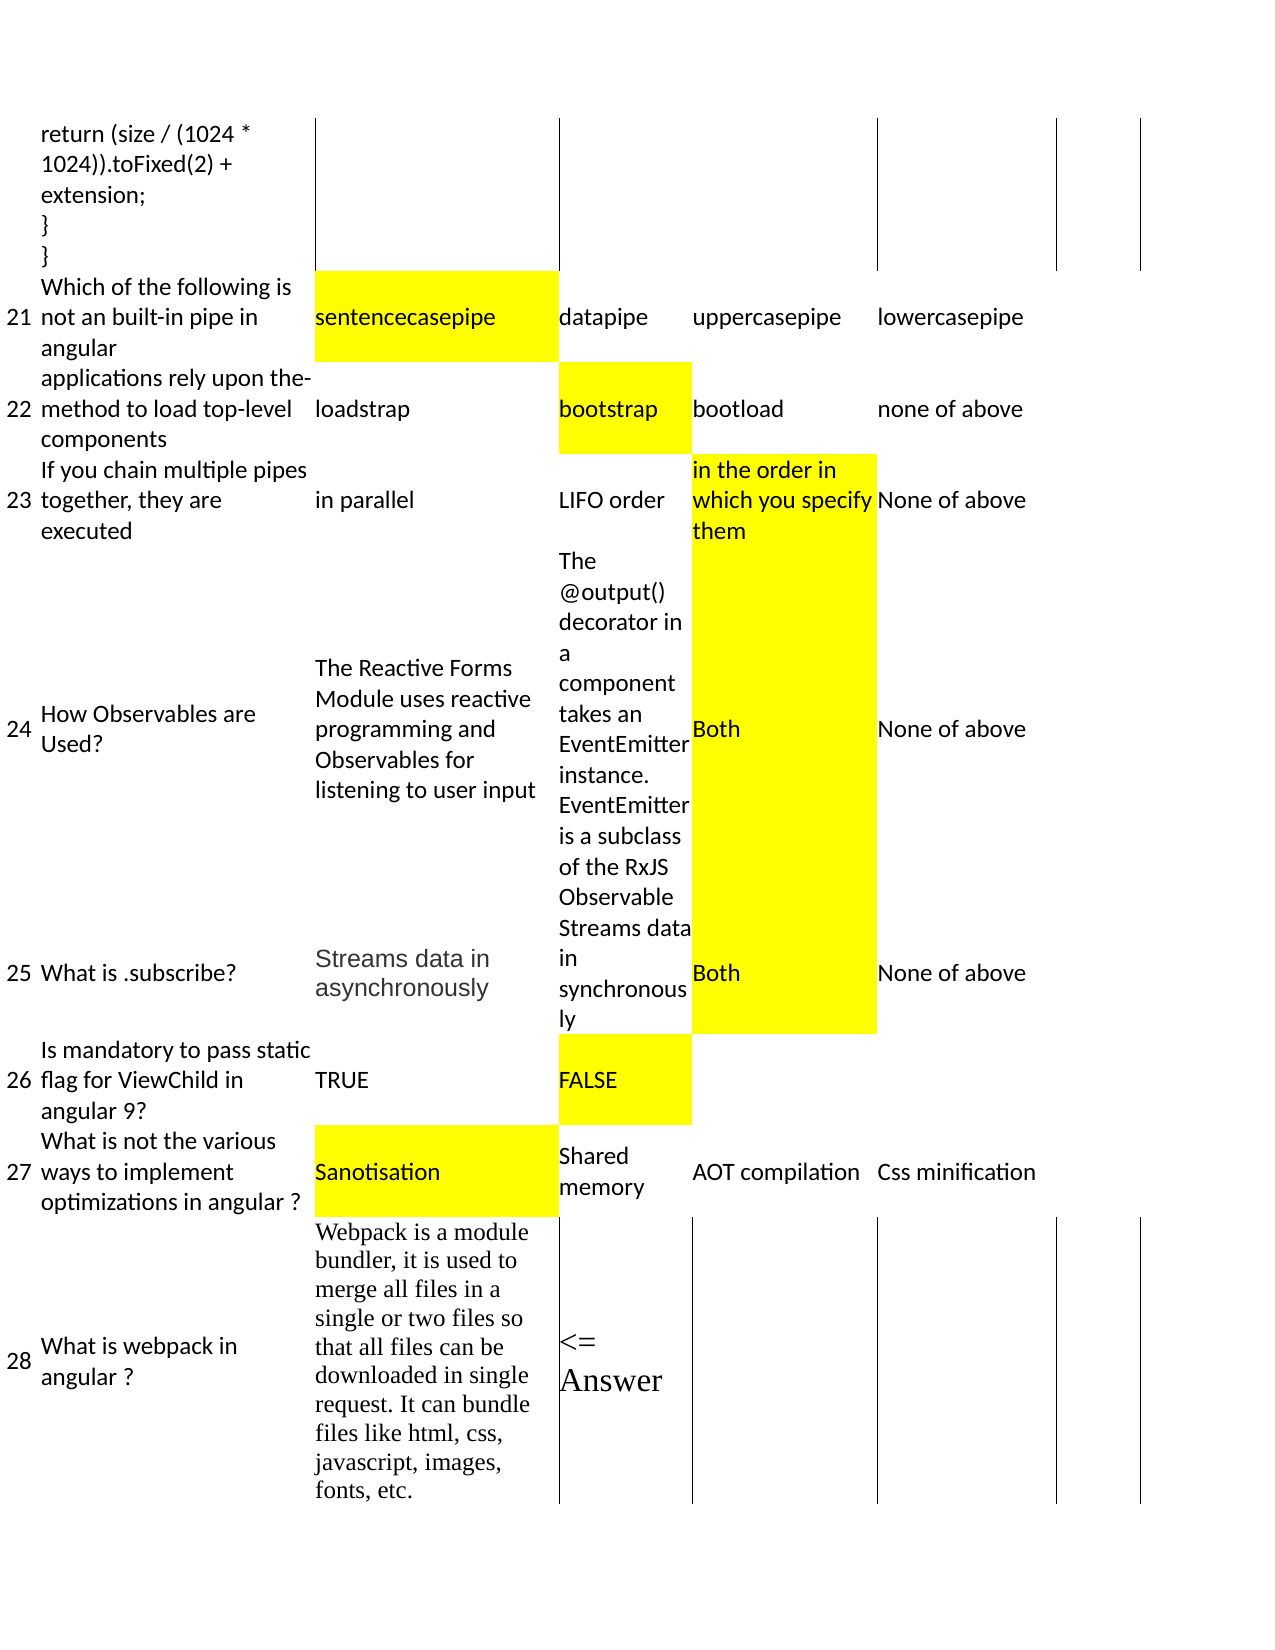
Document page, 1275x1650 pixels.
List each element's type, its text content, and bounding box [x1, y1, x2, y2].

table_cell [1140, 1034, 1275, 1125]
table_cell [1140, 271, 1275, 362]
table_cell [560, 118, 692, 271]
table_cell The Reactive Forms Module uses reactive programming and Observables for listening to user input [315, 545, 559, 912]
table_cell Both [692, 912, 877, 1034]
table_cell [1056, 912, 1140, 1034]
table_cell 26 [6, 1034, 41, 1125]
table_cell What is not the various ways to implement optimizations in angular ? [41, 1125, 315, 1217]
table_cell [6, 118, 41, 271]
table_cell FALSE [559, 1034, 692, 1125]
table_cell What is .subscribe? [41, 912, 315, 1034]
table_cell 24 [6, 545, 41, 912]
table_cell [1056, 362, 1140, 454]
table_cell [1057, 1217, 1140, 1504]
table_cell in the order in which you specify them [692, 454, 877, 545]
table_cell [1140, 1125, 1275, 1217]
table_cell uppercasepipe [692, 271, 877, 362]
table_cell sentencecasepipe [315, 271, 559, 362]
table_cell If you chain multiple pipes together, they are executed [41, 454, 315, 545]
table_cell The @output() decorator in a component takes an EventEmitter instance. EventEmitter is a subclass of the RxJS Observable [559, 545, 692, 912]
table_cell What is webpack in angular ? [41, 1217, 315, 1504]
table_cell <= Answer [560, 1217, 692, 1504]
table_cell Which of the following is not an built-in pipe in angular [41, 271, 315, 362]
table_cell Streams data in asynchronously [315, 912, 559, 1034]
table_cell Is mandatory to pass static flag for ViewChild in angular 9? [41, 1034, 315, 1125]
table_cell [878, 118, 1056, 271]
table_cell None of above [878, 454, 1056, 545]
table_cell return (size / (1024 * 1024)).toFixed(2) + extension; } } [41, 118, 315, 271]
table_cell [1056, 1125, 1140, 1217]
table_cell loadstrap [315, 362, 559, 454]
table_cell in parallel [315, 454, 559, 545]
table_cell [1056, 454, 1140, 545]
table_cell 22 [6, 362, 41, 454]
table_cell [1056, 271, 1140, 362]
table_cell Webpack is a module bundler, it is used to merge all files in a single or two files so that all files can be downloaded in single request. It can bundle files like html, css, javascript, images, fonts, etc. [315, 1217, 559, 1504]
table_cell bootstrap [559, 362, 692, 454]
table_cell Streams data in synchronously [559, 912, 692, 1034]
table_cell lowercasepipe [878, 271, 1056, 362]
table_cell 27 [6, 1125, 41, 1217]
table_cell [1140, 362, 1275, 454]
table_cell [1140, 454, 1275, 545]
table_cell LIFO order [559, 454, 692, 545]
table_cell AOT compilation [692, 1125, 877, 1217]
table_cell applications rely upon the- method to load top-level components [41, 362, 315, 454]
table_cell [693, 1217, 877, 1504]
table_cell [1057, 118, 1140, 271]
table_cell [1141, 1217, 1275, 1504]
table_cell [1140, 912, 1275, 1034]
table_cell How Observables are Used? [41, 545, 315, 912]
table_cell 25 [6, 912, 41, 1034]
table_cell Sanotisation [315, 1125, 559, 1217]
table_cell [692, 118, 877, 271]
table_cell [1141, 118, 1275, 271]
table_cell [878, 1034, 1056, 1125]
table_cell bootload [692, 362, 877, 454]
table_cell [316, 118, 559, 271]
table_cell 21 [6, 271, 41, 362]
table_cell [692, 1034, 877, 1125]
table_cell None of above [878, 545, 1056, 912]
table_cell 23 [6, 454, 41, 545]
table_cell [1056, 545, 1140, 912]
table_cell [1140, 545, 1275, 912]
table_cell Css minification [878, 1125, 1056, 1217]
table_cell [878, 1217, 1056, 1504]
table_cell 28 [6, 1217, 41, 1504]
table_cell [1056, 1034, 1140, 1125]
table_cell Both [692, 545, 877, 912]
table_cell none of above [878, 362, 1056, 454]
table_cell datapipe [559, 271, 692, 362]
table_cell Shared memory [559, 1125, 692, 1217]
table_cell None of above [878, 912, 1056, 1034]
table_cell TRUE [315, 1034, 559, 1125]
